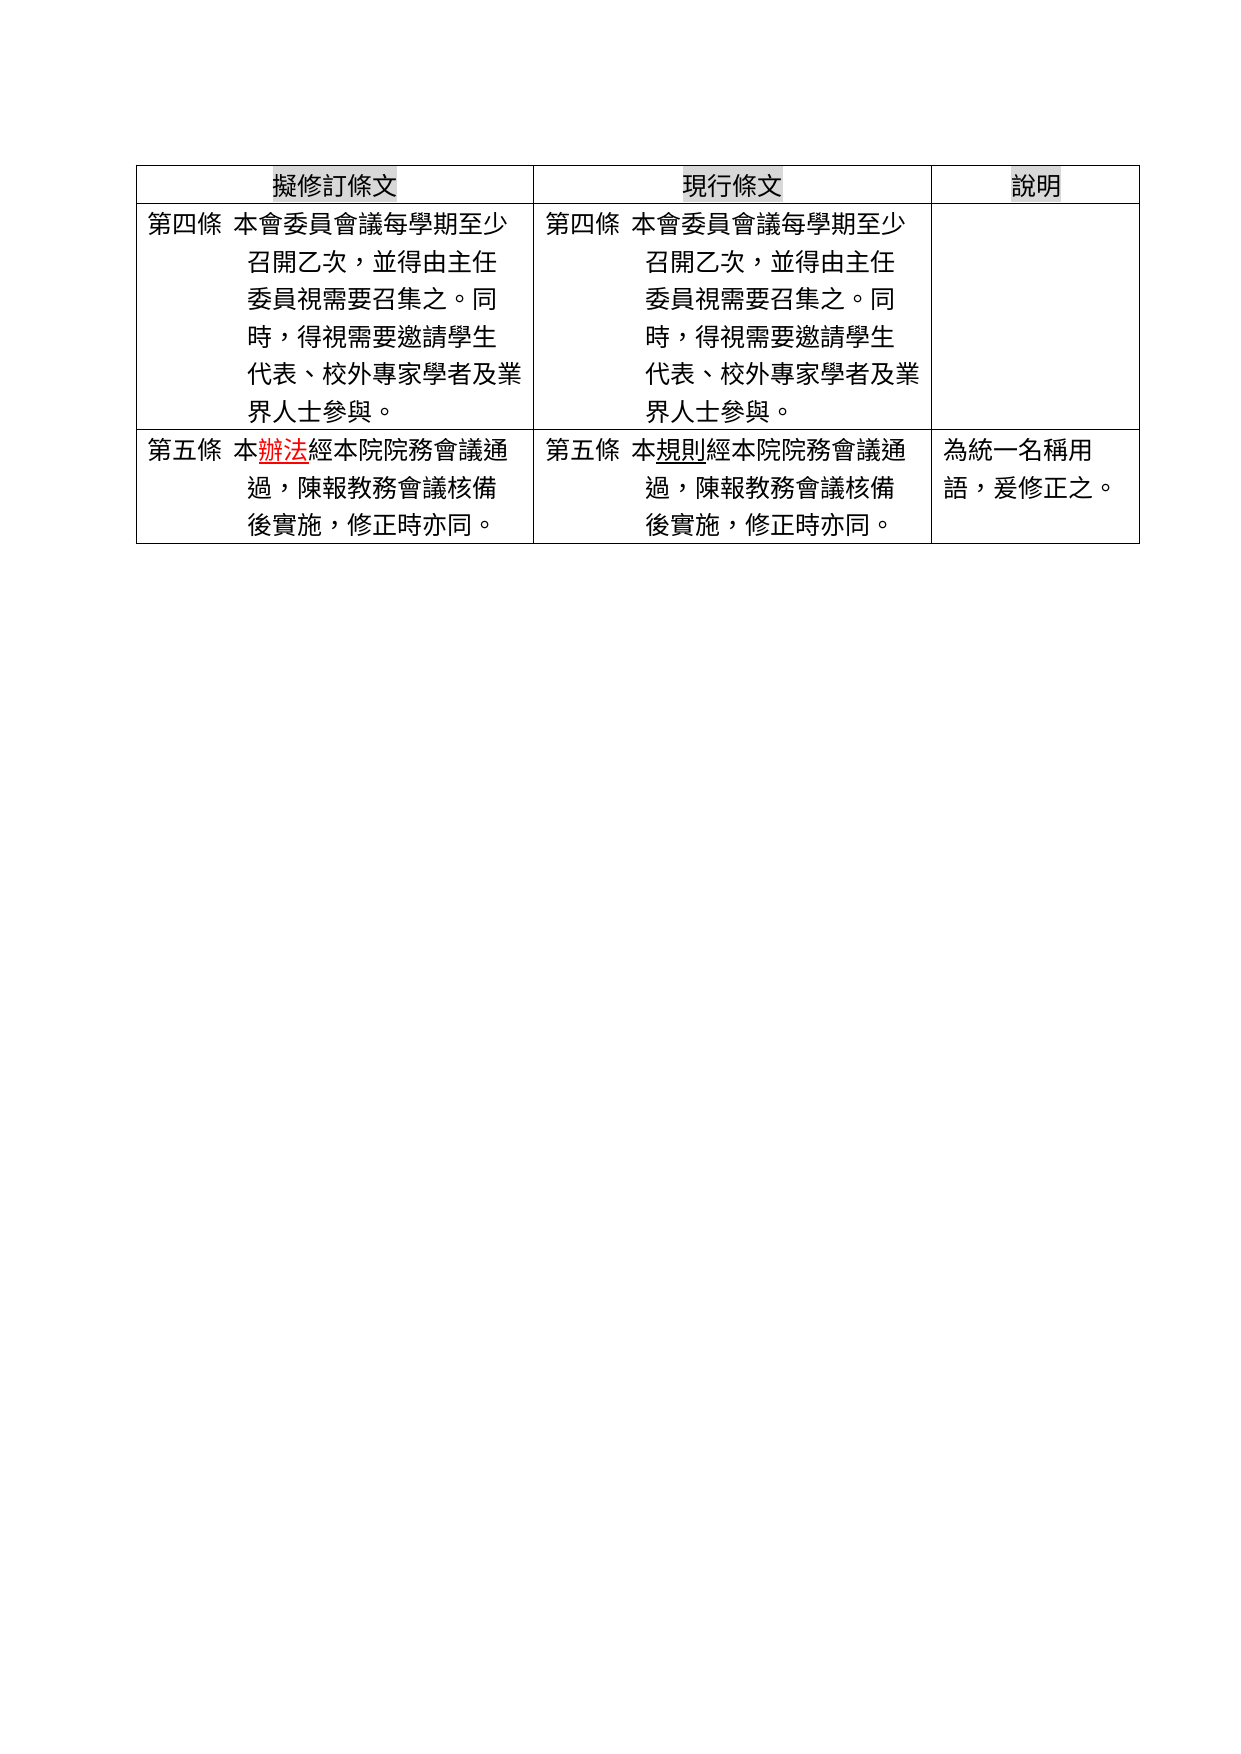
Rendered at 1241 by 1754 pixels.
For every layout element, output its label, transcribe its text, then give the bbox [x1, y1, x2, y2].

table_cell 第五條 本規則經本院院務會議通過，陳報教務會議核備後實施，修正時亦同。 [534, 430, 931, 543]
table_header 說明 [932, 166, 1139, 203]
table_header 現行條文 [534, 166, 931, 203]
table_cell 為統一名稱用語，爰修正之。 [932, 430, 1139, 543]
table_cell 第四條 本會委員會議每學期至少召開乙次，並得由主任委員視需要召集之。同時，得視需要邀請學生代表、校外專家學者及業界人士參與。 [534, 204, 931, 429]
table_cell [932, 204, 1139, 429]
table_cell 第五條 本辦法經本院院務會議通過，陳報教務會議核備後實施，修正時亦同。 [137, 430, 533, 543]
table_cell 第四條 本會委員會議每學期至少召開乙次，並得由主任委員視需要召集之。同時，得視需要邀請學生代表、校外專家學者及業界人士參與。 [137, 204, 533, 429]
table_header 擬修訂條文 [137, 166, 533, 203]
